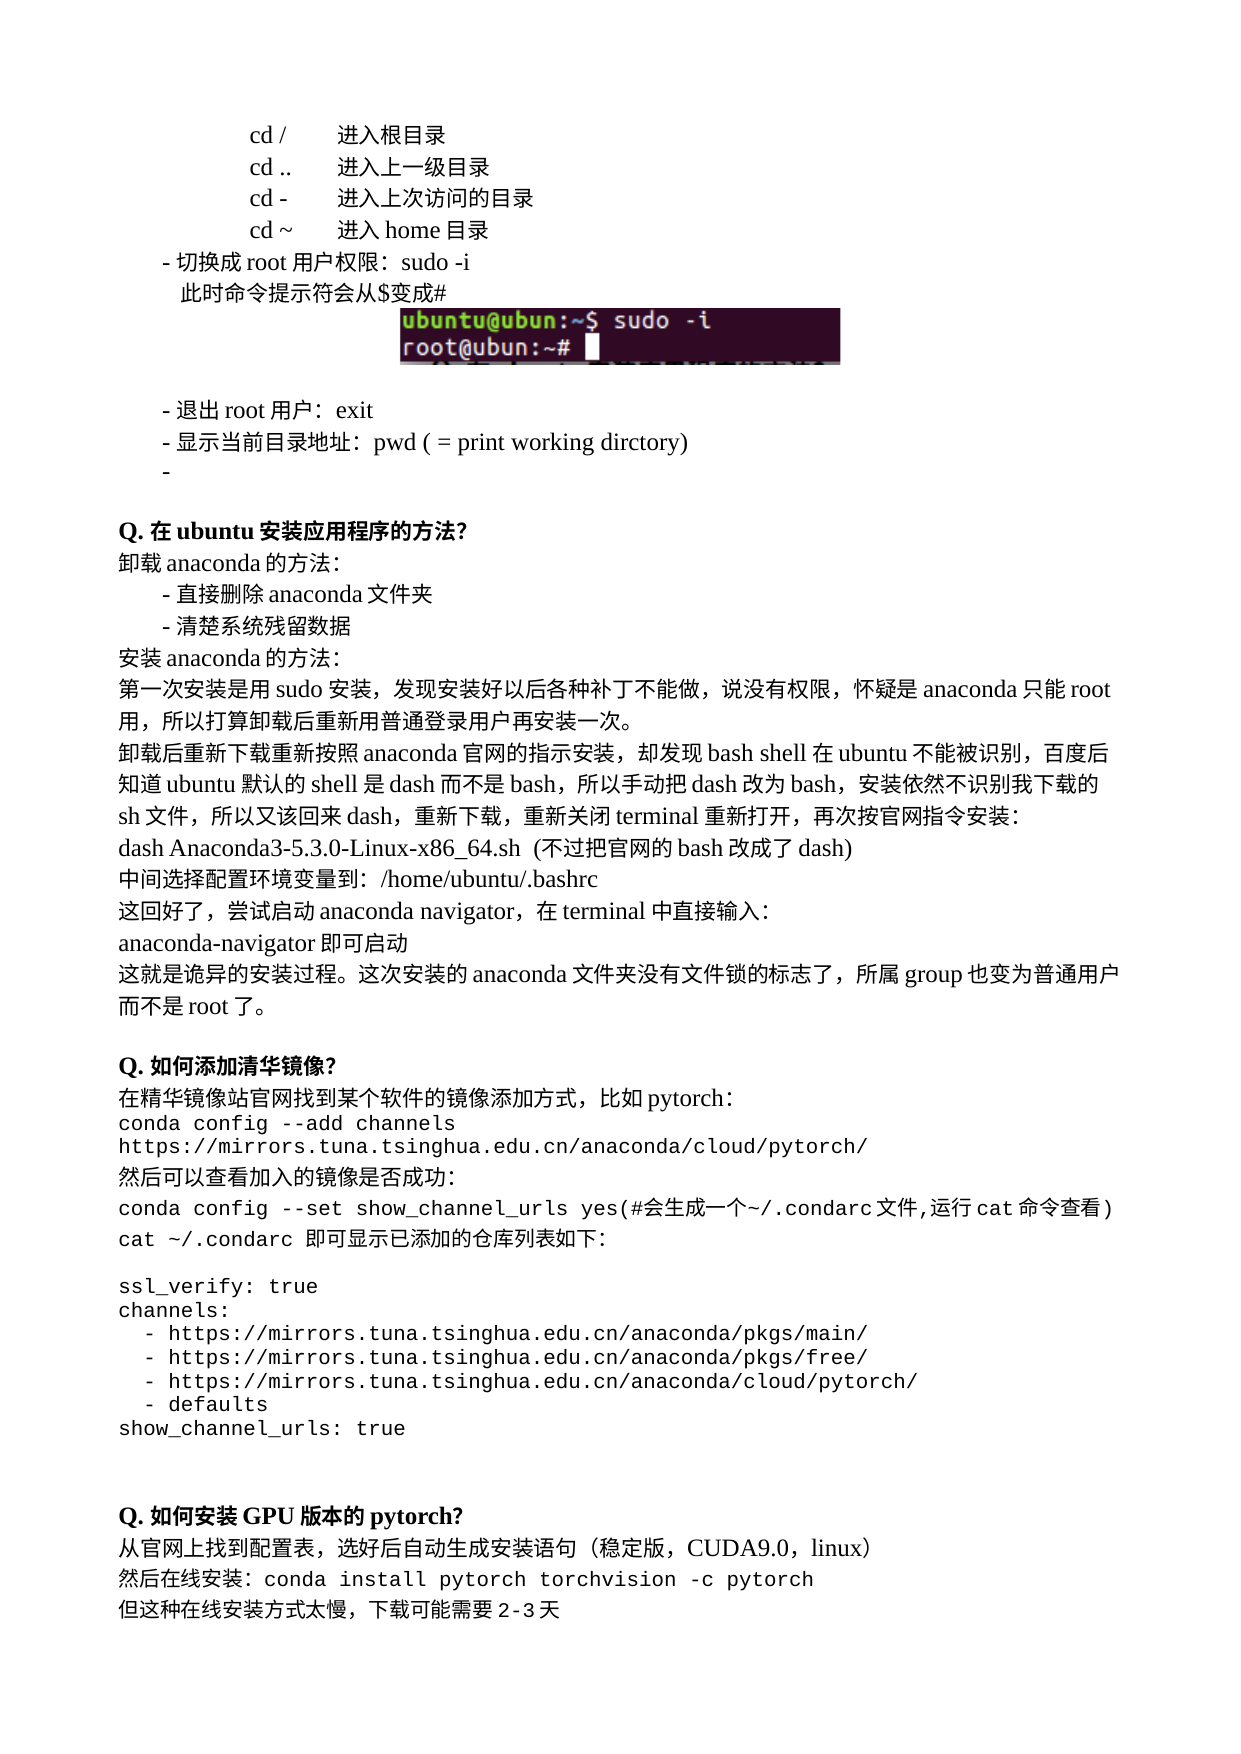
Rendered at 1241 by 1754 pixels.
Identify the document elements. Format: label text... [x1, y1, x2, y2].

text - 直接删除anaconda文件夹 [118, 577, 1122, 609]
text - https://mirrors.tuna.tsinghua.edu.cn/anaconda/pkgs/main/ [118, 1323, 1122, 1347]
text 这回好了，尝试启动anaconda navigator，在terminal中直接输入： [118, 894, 1122, 926]
text - https://mirrors.tuna.tsinghua.edu.cn/anaconda/pkgs/free/ [118, 1347, 1122, 1371]
text - 退出root用户：exit [118, 393, 1122, 425]
text 从官网上找到配置表，选好后自动生成安装语句（稳定版，CUDA9.0，linux） [118, 1531, 1122, 1562]
text conda config --set show_channel_urls yes(#会生成一个~/.condarc文件,运行cat命令查看) [118, 1192, 1122, 1222]
text show_channel_urls: true [118, 1418, 1122, 1442]
text 然后在线安装：conda install pytorch torchvision -c pytorch [118, 1562, 1122, 1593]
text 然后可以查看加入的镜像是否成功： [118, 1160, 1122, 1192]
text dash Anaconda3-5.3.0-Linux-x86_64.sh (不过把官网的bash改成了dash) [118, 831, 1122, 862]
text cd / 进入根目录 [118, 118, 1122, 150]
text - [118, 456, 1122, 485]
picture [399, 308, 841, 365]
text ssl_verify: true [118, 1276, 1122, 1300]
text cat ~/.condarc 即可显示已添加的仓库列表如下： [118, 1222, 1122, 1252]
text Q. 在ubuntu安装应用程序的方法？ [118, 514, 1122, 546]
text - 清楚系统残留数据 [118, 609, 1122, 641]
text 在精华镜像站官网找到某个软件的镜像添加方式，比如pytorch： [118, 1081, 1122, 1113]
text 卸载anaconda的方法： [118, 546, 1122, 577]
text 这就是诡异的安装过程。这次安装的anaconda文件夹没有文件锁的标志了，所属group也变为普通用户而不是root了。 [118, 957, 1122, 1021]
text Q. 如何添加清华镜像？ [118, 1049, 1122, 1081]
text 此时命令提示符会从$变成# [118, 276, 1122, 308]
text cd - 进入上次访问的目录 [118, 181, 1122, 213]
text 安装anaconda的方法： [118, 641, 1122, 672]
text cd .. 进入上一级目录 [118, 150, 1122, 181]
text anaconda-navigator即可启动 [118, 926, 1122, 957]
text channels: [118, 1300, 1122, 1323]
text 但这种在线安装方式太慢，下载可能需要2-3天 [118, 1593, 1122, 1623]
text - https://mirrors.tuna.tsinghua.edu.cn/anaconda/cloud/pytorch/ [118, 1371, 1122, 1394]
text 第一次安装是用sudo安装，发现安装好以后各种补丁不能做，说没有权限，怀疑是anaconda只能root用，所以打算卸载后重新用普通登录用户再安装一次。 [118, 672, 1122, 736]
text 卸载后重新下载重新按照anaconda官网的指示安装，却发现bash shell在ubuntu不能被识别，百度后知道ubuntu默认的shell是dash而不是bash，所以手动把dash改为bash，安装依然不识别我下载的sh文件，所以又该回来dash，重新下载，重新关闭terminal重新打开，再次按官网指令安装： [118, 736, 1122, 831]
text - 显示当前目录地址：pwd ( = print working dirctory) [118, 425, 1122, 456]
text conda config --add channels https://mirrors.tuna.tsinghua.edu.cn/anaconda/cloud/pytorch/ [118, 1113, 1122, 1160]
text - 切换成root用户权限：sudo -i [118, 245, 1122, 276]
text - defaults [118, 1394, 1122, 1418]
text Q. 如何安装GPU版本的pytorch？ [118, 1499, 1122, 1531]
text cd ~ 进入home目录 [118, 213, 1122, 245]
text 中间选择配置环境变量到：/home/ubuntu/.bashrc [118, 862, 1122, 894]
